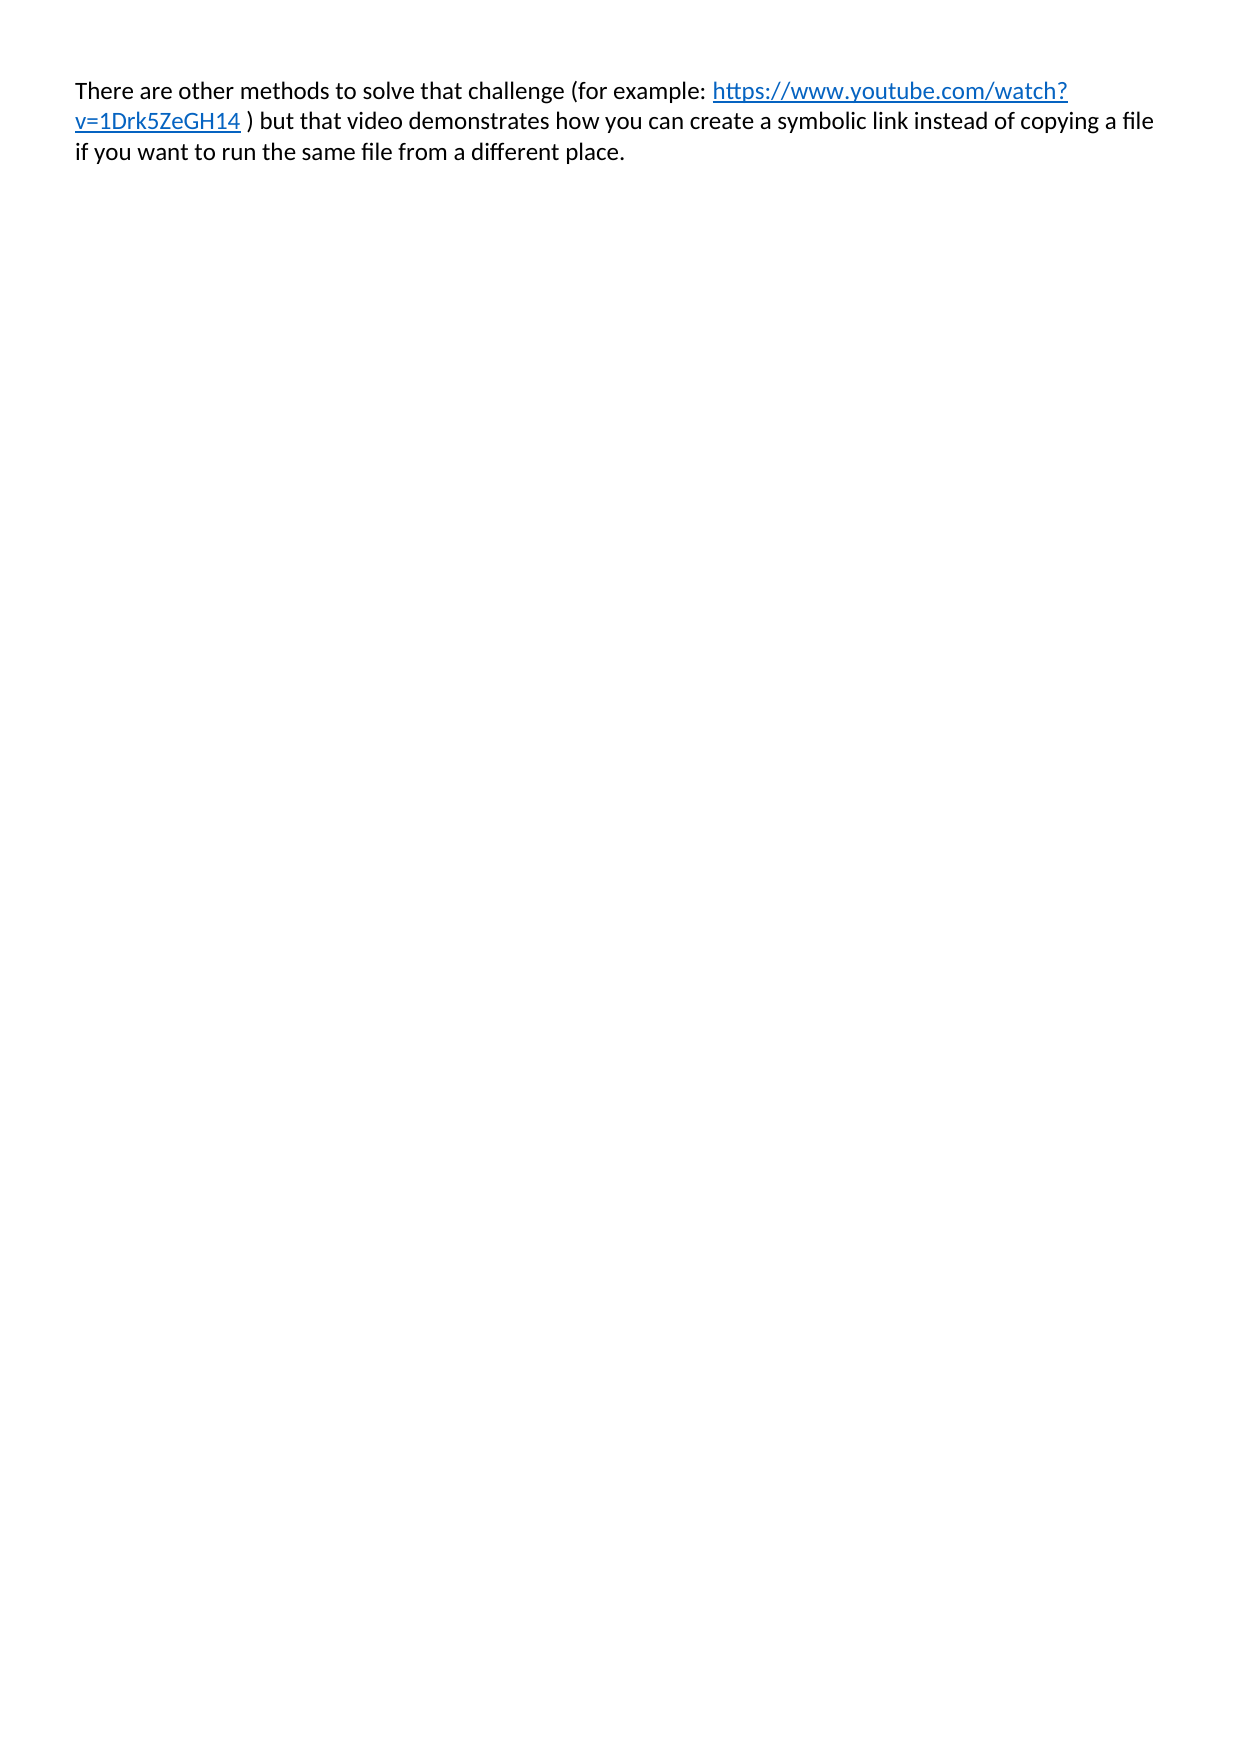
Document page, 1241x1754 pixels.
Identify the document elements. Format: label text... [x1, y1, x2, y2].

text There are other methods to solve that challenge (for example: https://www.youtube.com/watch?v=1Drk5ZeGH14 ) but that video demonstrates how you can create a symbolic link instead of copying a file if you want to run the same file from a different place. [75, 75, 1165, 167]
